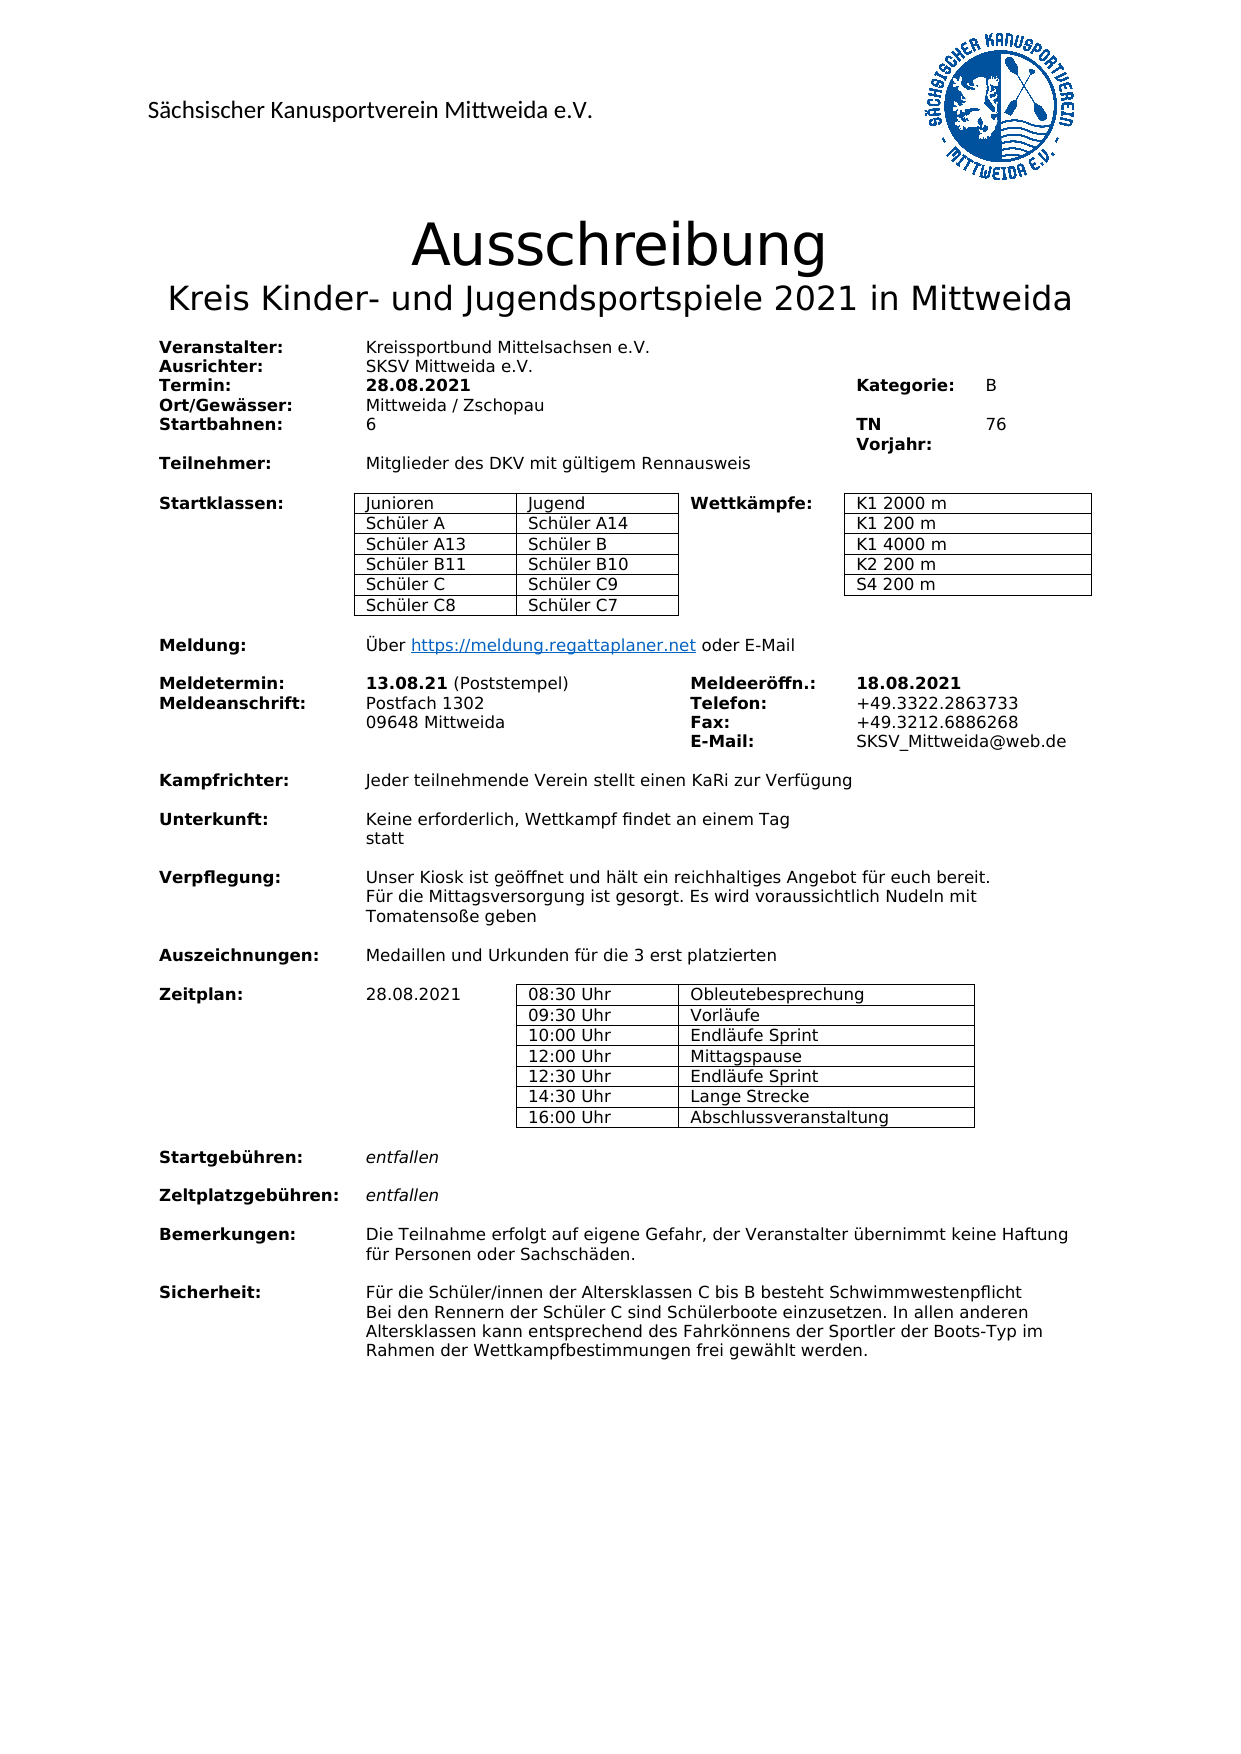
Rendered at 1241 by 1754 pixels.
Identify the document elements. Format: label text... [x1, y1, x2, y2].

table_cell 14:30 Uhr [517, 1087, 678, 1107]
table_cell Unterkunft: [148, 810, 354, 848]
table_cell [148, 1005, 354, 1025]
table_header Veranstalter: [148, 338, 354, 357]
table_cell [679, 396, 845, 415]
table_cell [845, 357, 974, 376]
table_cell 08:30 Uhr [517, 985, 678, 1004]
table_cell [148, 732, 354, 752]
table_cell Meldung: [148, 635, 354, 655]
table_cell B [974, 376, 1092, 396]
table_cell entfallen [354, 1186, 517, 1206]
table_cell [679, 1167, 752, 1186]
table_cell [974, 396, 1092, 415]
table_cell [845, 810, 974, 848]
table_cell SKSV Mittweida e.V. [354, 357, 845, 376]
table_cell [148, 849, 354, 868]
table_header [845, 338, 974, 357]
table_cell TN Vorjahr: [845, 415, 974, 454]
table_cell [974, 473, 1092, 492]
table_cell [752, 1167, 845, 1186]
table_cell Schüler A14 [517, 514, 678, 533]
table_cell [148, 513, 354, 533]
table_cell [148, 473, 354, 492]
table_cell [679, 533, 844, 554]
table_cell [845, 1148, 907, 1167]
table_cell 09:30 Uhr [517, 1006, 678, 1025]
table_cell [517, 1186, 679, 1206]
table_cell [679, 415, 845, 454]
table_cell Meldetermin: [148, 674, 354, 693]
table_cell [974, 849, 1092, 868]
table_cell [679, 1128, 845, 1147]
table_cell Teilnehmer: [148, 454, 354, 473]
table_cell [148, 1206, 354, 1225]
table_cell Verpflegung: [148, 868, 354, 926]
table_cell [148, 1167, 354, 1186]
table_cell Schüler C9 [517, 575, 678, 594]
table_cell Startklassen: [148, 493, 354, 513]
text Kreis Kinder- und Jugendsportspiele 2021 in Mittweida [148, 279, 1093, 318]
table_cell Mittweida / Zschopau [354, 396, 679, 415]
table_cell +49.3212.6886268 [845, 713, 1092, 732]
table_cell Startbahnen: [148, 415, 354, 454]
table_cell [845, 945, 974, 965]
table_cell [354, 752, 517, 771]
table_cell 18.08.2021 [845, 674, 1092, 693]
table_cell [679, 376, 845, 396]
table_cell [845, 454, 974, 473]
table_cell [517, 713, 679, 732]
table_cell [517, 1167, 575, 1186]
table_cell [517, 616, 679, 635]
table_cell [679, 1206, 845, 1225]
table_header Kreissportbund Mittelsachsen e.V. [354, 338, 845, 357]
table_cell Schüler B11 [355, 555, 516, 574]
table_cell [845, 1167, 907, 1186]
table_cell [679, 574, 844, 594]
table_cell [354, 1167, 517, 1186]
table_cell [148, 1107, 354, 1127]
table_cell [148, 926, 354, 945]
table_cell Schüler C7 [517, 596, 678, 615]
table_cell 28.08.2021 [354, 376, 517, 396]
table_cell [975, 1066, 1092, 1086]
table_cell [679, 752, 845, 771]
table_cell Lange Strecke [679, 1087, 974, 1107]
table_cell 13.08.21 (Poststempel) [354, 674, 679, 693]
table_cell [354, 1045, 516, 1066]
table_cell [148, 752, 354, 771]
table_cell [354, 473, 845, 492]
table_cell K1 4000 m [845, 534, 1091, 554]
table_cell [148, 1066, 354, 1086]
table_cell Bemerkungen: [148, 1225, 354, 1264]
table_cell [148, 1127, 354, 1147]
table_cell [845, 596, 974, 615]
table_cell Unser Kiosk ist geöffnet und hält ein reichhaltiges Angebot für euch bereit. Für die Mittagsversorgung ist gesorgt. Es wird voraussichtlich Nudeln mit Tomatensoße geben [354, 868, 1092, 926]
table_cell [907, 1167, 974, 1186]
table_cell Zeltplatzgebühren: [148, 1186, 354, 1206]
table_cell Ort/Gewässer: [148, 396, 354, 415]
table_cell entfallen [354, 1148, 517, 1167]
table_cell [148, 713, 354, 732]
table_cell [974, 1186, 1092, 1206]
table_cell [517, 376, 679, 396]
table_cell [679, 554, 844, 574]
table_cell Vorläufe [679, 1006, 974, 1025]
table_cell [354, 790, 845, 810]
table_cell [354, 1107, 516, 1127]
table_cell 6 [354, 415, 517, 454]
table_cell K1 200 m [845, 514, 1091, 533]
table_cell [974, 790, 1092, 810]
table_cell [517, 1148, 575, 1167]
table_cell [679, 513, 844, 533]
table_cell 28.08.2021 [354, 984, 516, 1004]
table_cell 12:30 Uhr [517, 1067, 678, 1086]
table_cell Kampfrichter: [148, 771, 354, 790]
table_cell [752, 1148, 845, 1167]
table_cell [845, 849, 974, 868]
table_cell 10:00 Uhr [517, 1026, 678, 1045]
table_cell [354, 849, 845, 868]
table_cell Meldeanschrift: [148, 694, 354, 713]
table_cell [974, 945, 1092, 965]
table_cell [148, 533, 354, 554]
table_cell Abschlussveranstaltung [679, 1108, 974, 1127]
table_cell K1 2000 m [845, 494, 1091, 513]
table_cell 12:00 Uhr [517, 1046, 678, 1066]
text Ausschreibung [148, 211, 1093, 279]
table_cell [148, 1025, 354, 1045]
table_cell 09648 Mittweida [354, 713, 517, 732]
table_cell [148, 554, 354, 574]
table_cell [845, 965, 974, 984]
table_cell Auszeichnungen: [148, 945, 354, 965]
table_cell [975, 1086, 1092, 1107]
table_cell [845, 1186, 974, 1206]
table_cell Schüler A [355, 514, 516, 533]
table_cell [148, 595, 354, 615]
table_cell Obleutebesprechung [679, 985, 974, 1004]
table_cell [517, 415, 679, 454]
table_cell Meldeeröffn.: [679, 674, 845, 693]
table_cell +49.3322.2863733 [845, 694, 1092, 713]
table_cell [354, 926, 1092, 945]
table_cell [148, 1264, 354, 1283]
table_cell [148, 965, 354, 984]
table_cell [517, 1206, 679, 1225]
table_cell [974, 357, 1092, 376]
table_cell Startgebühren: [148, 1148, 354, 1167]
table_cell [974, 1167, 1092, 1186]
table_cell [975, 1107, 1092, 1127]
table_cell [354, 616, 517, 635]
table_cell Telefon: [679, 694, 845, 713]
table_header [974, 338, 1092, 357]
table_cell [974, 615, 1092, 635]
table_cell Mittagspause [679, 1046, 974, 1066]
table_cell Über https://meldung.regattaplaner.net oder E-Mail [354, 635, 1092, 655]
table_cell [975, 984, 1092, 1004]
table_cell [354, 732, 517, 752]
table_cell [679, 1186, 845, 1206]
table_cell [354, 655, 1092, 674]
table_cell [148, 1086, 354, 1107]
table_cell [517, 732, 679, 752]
table_cell [974, 596, 1092, 615]
table_cell Schüler B10 [517, 555, 678, 574]
table_cell [974, 771, 1092, 790]
table_cell Jeder teilnehmende Verein stellt einen KaRi zur Verfügung [354, 771, 974, 790]
table_cell [517, 1128, 679, 1147]
table_cell [148, 655, 354, 674]
table_cell Endläufe Sprint [679, 1026, 974, 1045]
table_cell [517, 694, 679, 713]
table_cell Für die Schüler/innen der Altersklassen C bis B besteht Schwimmwestenpflicht Bei den Rennern der Schüler C sind Schülerboote einzusetzen. In allen anderen Altersklassen kann entsprechend des Fahrkönnens der Sportler der Boots-Typ im Rahmen der Wettkampfbestimmungen frei gewählt werden. [354, 1283, 1092, 1361]
table_cell [354, 965, 845, 984]
table_cell [354, 1086, 516, 1107]
table_cell Junioren [355, 494, 516, 513]
table_cell [975, 1025, 1092, 1045]
table_cell Schüler A13 [355, 534, 516, 554]
table_cell [974, 810, 1092, 848]
table_cell [575, 1148, 679, 1167]
table_cell [845, 396, 974, 415]
table_cell [845, 1206, 974, 1225]
table_cell Jugend [517, 494, 678, 513]
table_cell Zeitplan: [148, 984, 354, 1004]
table_cell [148, 1045, 354, 1066]
table_cell [148, 790, 354, 810]
table_cell [974, 454, 1092, 473]
table_cell [575, 1167, 679, 1186]
table_cell Mitglieder des DKV mit gültigem Rennausweis [354, 454, 845, 473]
table_cell [845, 752, 1092, 771]
table_cell [974, 1148, 1092, 1167]
table_cell [354, 1005, 516, 1025]
table_cell [354, 1025, 516, 1045]
table_cell [679, 595, 845, 615]
table_cell Fax: [679, 713, 845, 732]
table_cell SKSV_Mittweida@web.de [845, 732, 1092, 752]
table_cell 16:00 Uhr [517, 1108, 678, 1127]
table_cell [974, 1127, 1092, 1147]
table_cell [679, 1148, 752, 1167]
table_cell [679, 615, 845, 635]
table_cell Postfach 1302 [354, 694, 517, 713]
table_cell [354, 1264, 1092, 1283]
table_cell [845, 790, 974, 810]
table_cell Wettkämpfe: [679, 493, 844, 513]
table_cell 76 [974, 415, 1092, 454]
table_cell Die Teilnahme erfolgt auf eigene Gefahr, der Veranstalter übernimmt keine Haftung für Personen oder Sachschäden. [354, 1225, 1092, 1264]
table_cell [907, 1148, 974, 1167]
table_cell [845, 615, 974, 635]
table_cell Termin: [148, 376, 354, 396]
table_cell Ausrichter: [148, 357, 354, 376]
table_cell Sicherheit: [148, 1283, 354, 1361]
table_cell Endläufe Sprint [679, 1067, 974, 1086]
table_cell [975, 1045, 1092, 1066]
table_cell [975, 1005, 1092, 1025]
table_cell [845, 1128, 974, 1147]
table_cell [354, 1127, 517, 1147]
table_cell Schüler C8 [355, 596, 516, 615]
table_cell [354, 1206, 517, 1225]
table_cell Kategorie: [845, 376, 974, 396]
table_cell Schüler B [517, 534, 678, 554]
table_cell S4 200 m [845, 575, 1091, 594]
table_cell [148, 615, 354, 635]
table_cell Medaillen und Urkunden für die 3 erst platzierten [354, 945, 845, 965]
table_cell [517, 752, 679, 771]
table_cell [148, 574, 354, 594]
table_cell K2 200 m [845, 555, 1091, 574]
table_cell [974, 965, 1092, 984]
table_cell Keine erforderlich, Wettkampf findet an einem Tag statt [354, 810, 845, 848]
table_cell [354, 1066, 516, 1086]
table_cell [974, 1206, 1092, 1225]
table_cell E-Mail: [679, 732, 845, 752]
table_cell [845, 473, 974, 492]
table_cell Schüler C [355, 575, 516, 594]
